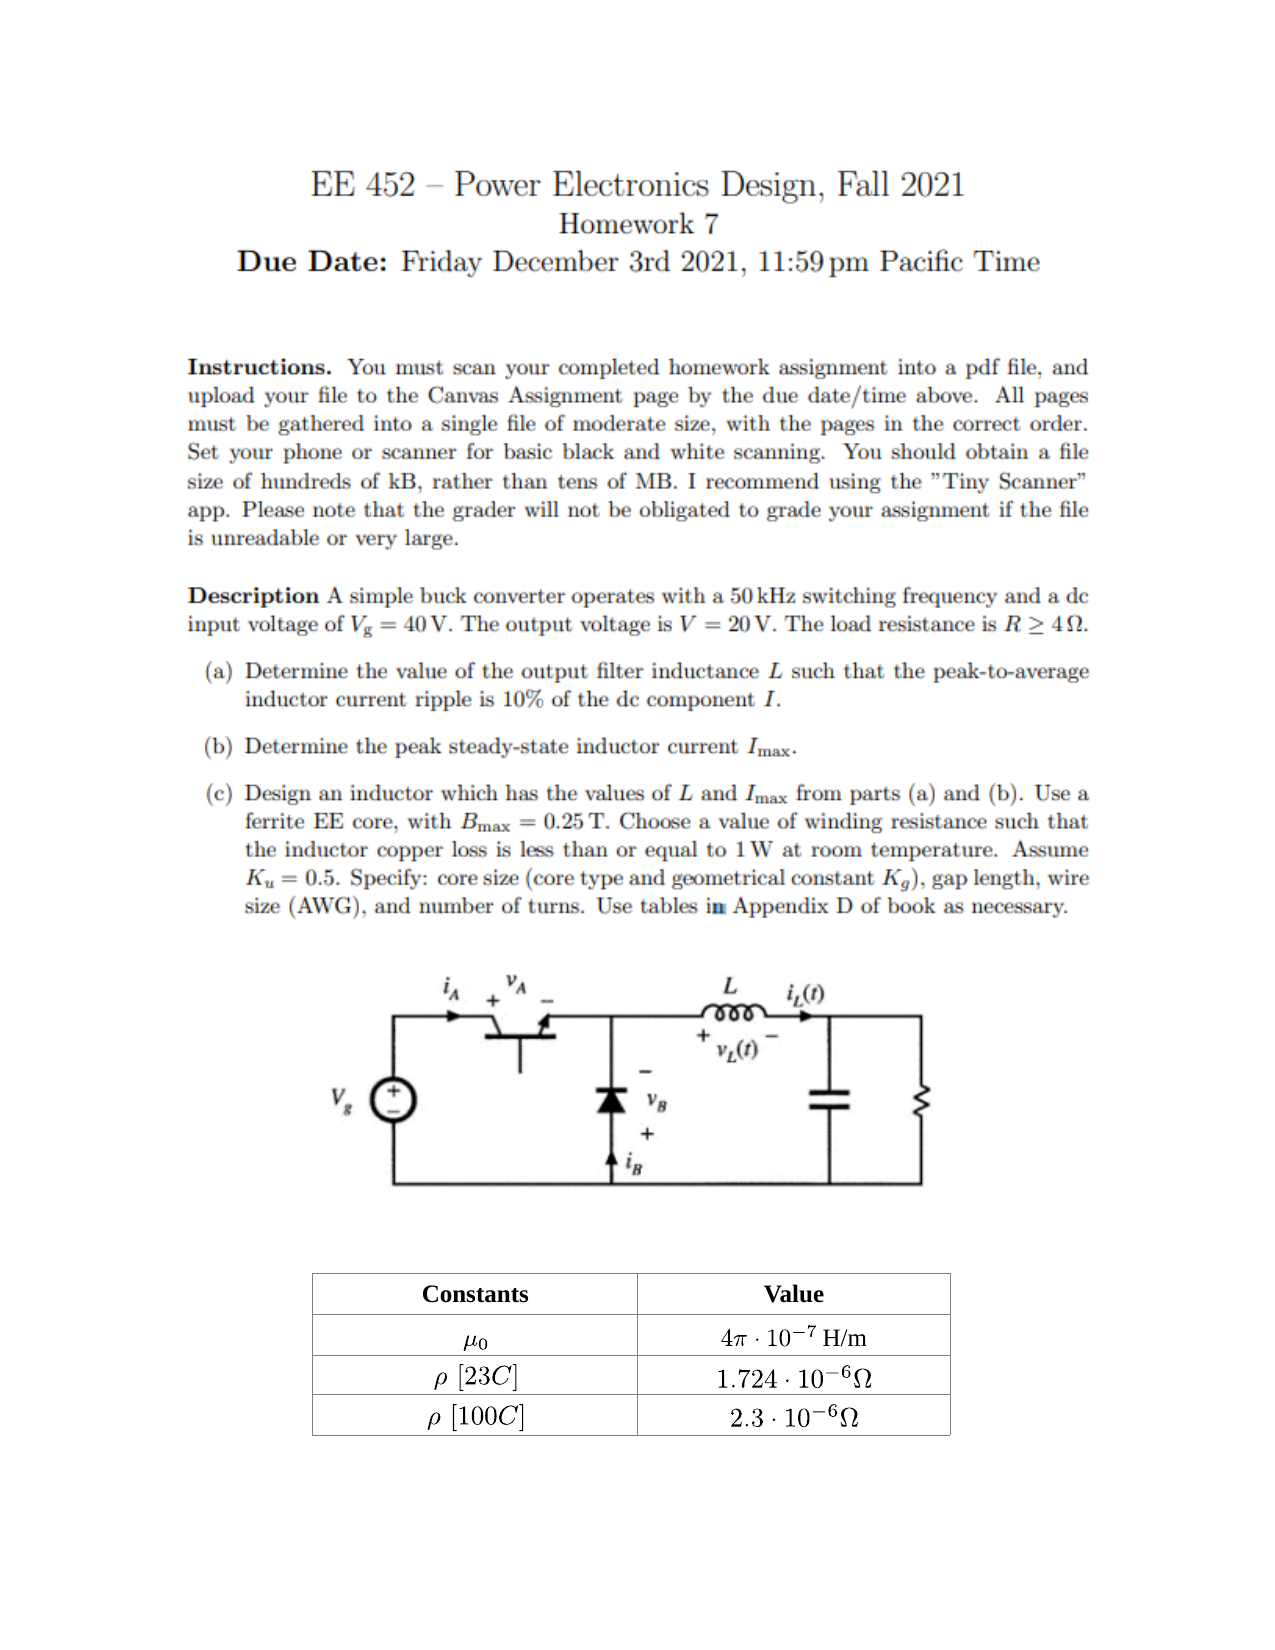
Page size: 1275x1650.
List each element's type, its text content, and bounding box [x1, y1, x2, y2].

table_cell [313, 1395, 637, 1435]
table_cell [638, 1395, 950, 1435]
table_header Constants [313, 1274, 637, 1314]
picture [315, 964, 960, 1204]
table_header Value [638, 1274, 950, 1314]
table_cell H/m [638, 1315, 950, 1355]
table_cell [313, 1356, 637, 1394]
picture [168, 146, 1107, 929]
table_cell [313, 1315, 637, 1355]
table_cell [638, 1356, 950, 1394]
